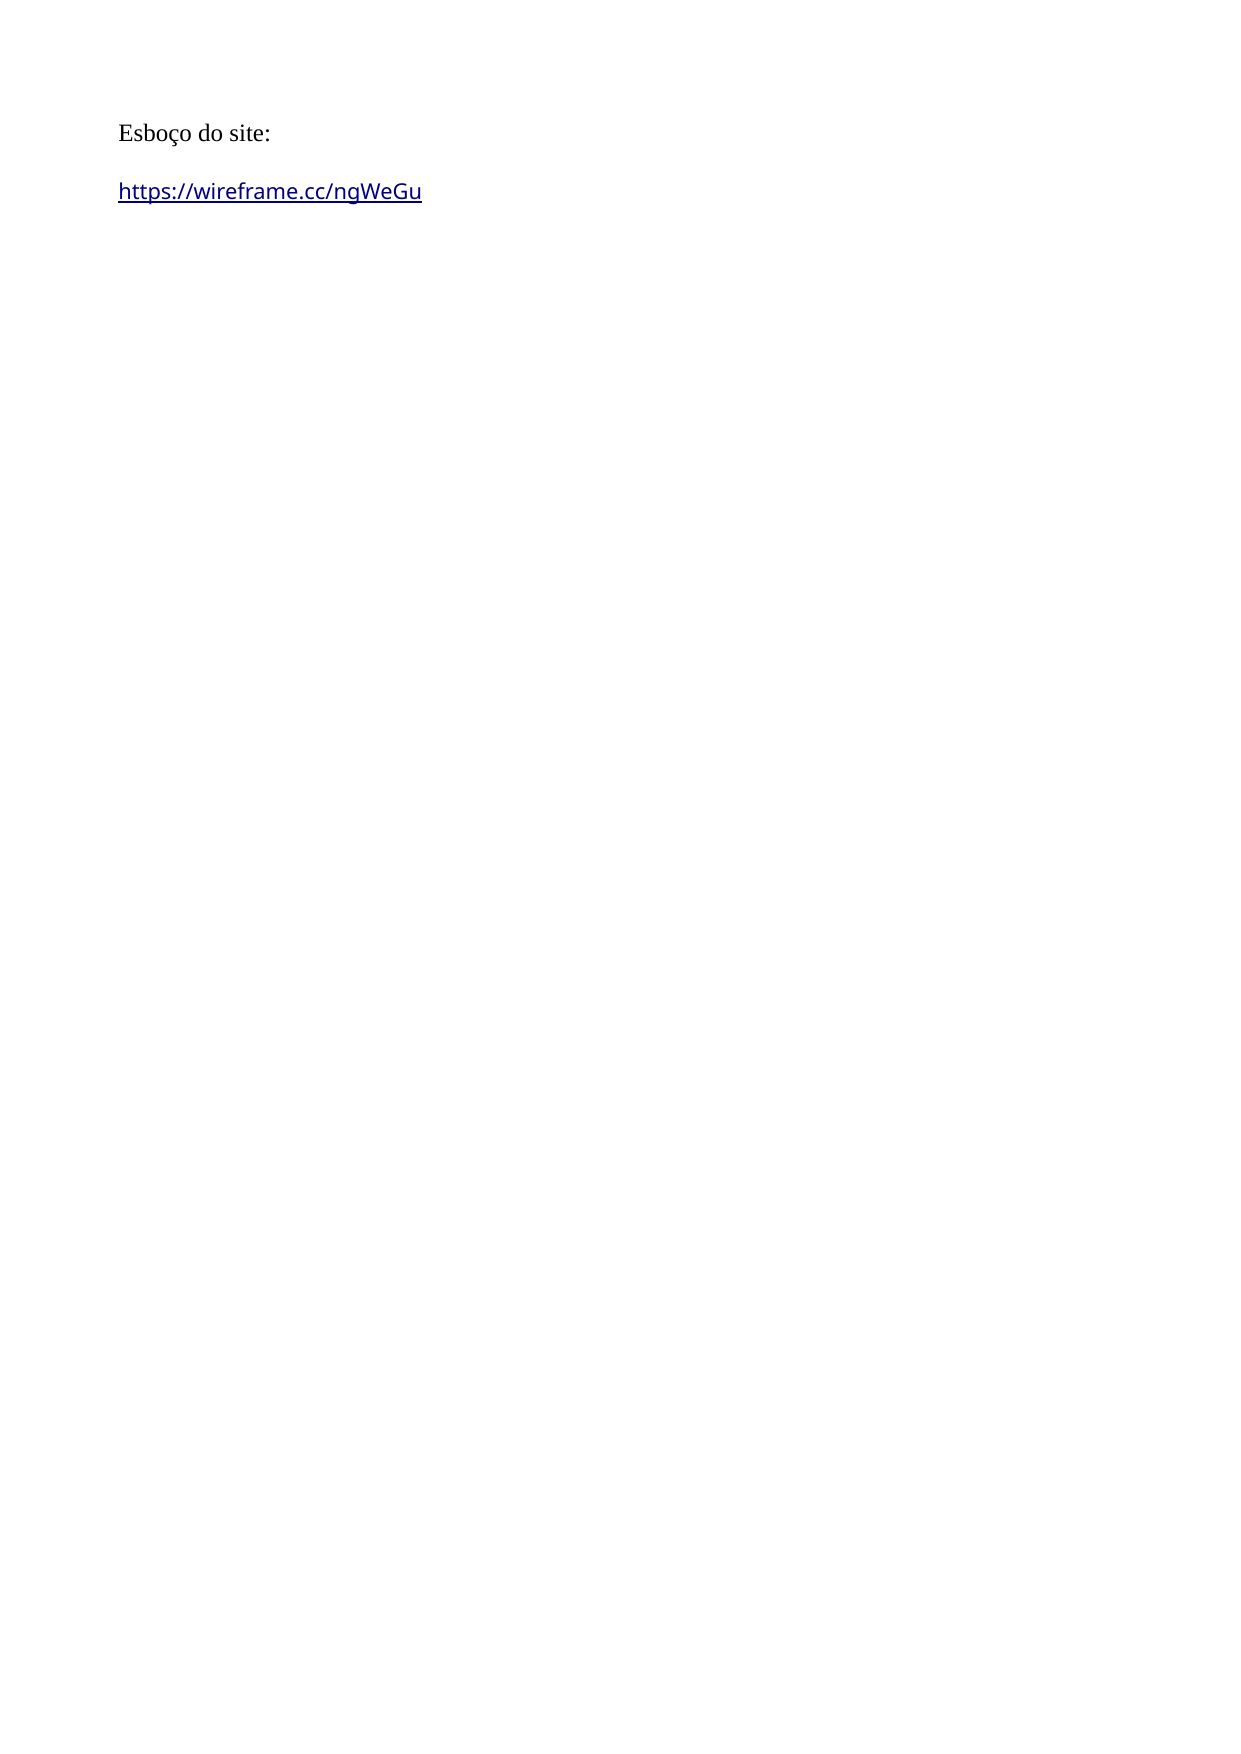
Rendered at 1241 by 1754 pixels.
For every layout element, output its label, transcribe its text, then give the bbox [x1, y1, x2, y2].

text https://wireframe.cc/ngWeGu [118, 176, 1122, 205]
text Esboço do site: [118, 118, 1122, 147]
